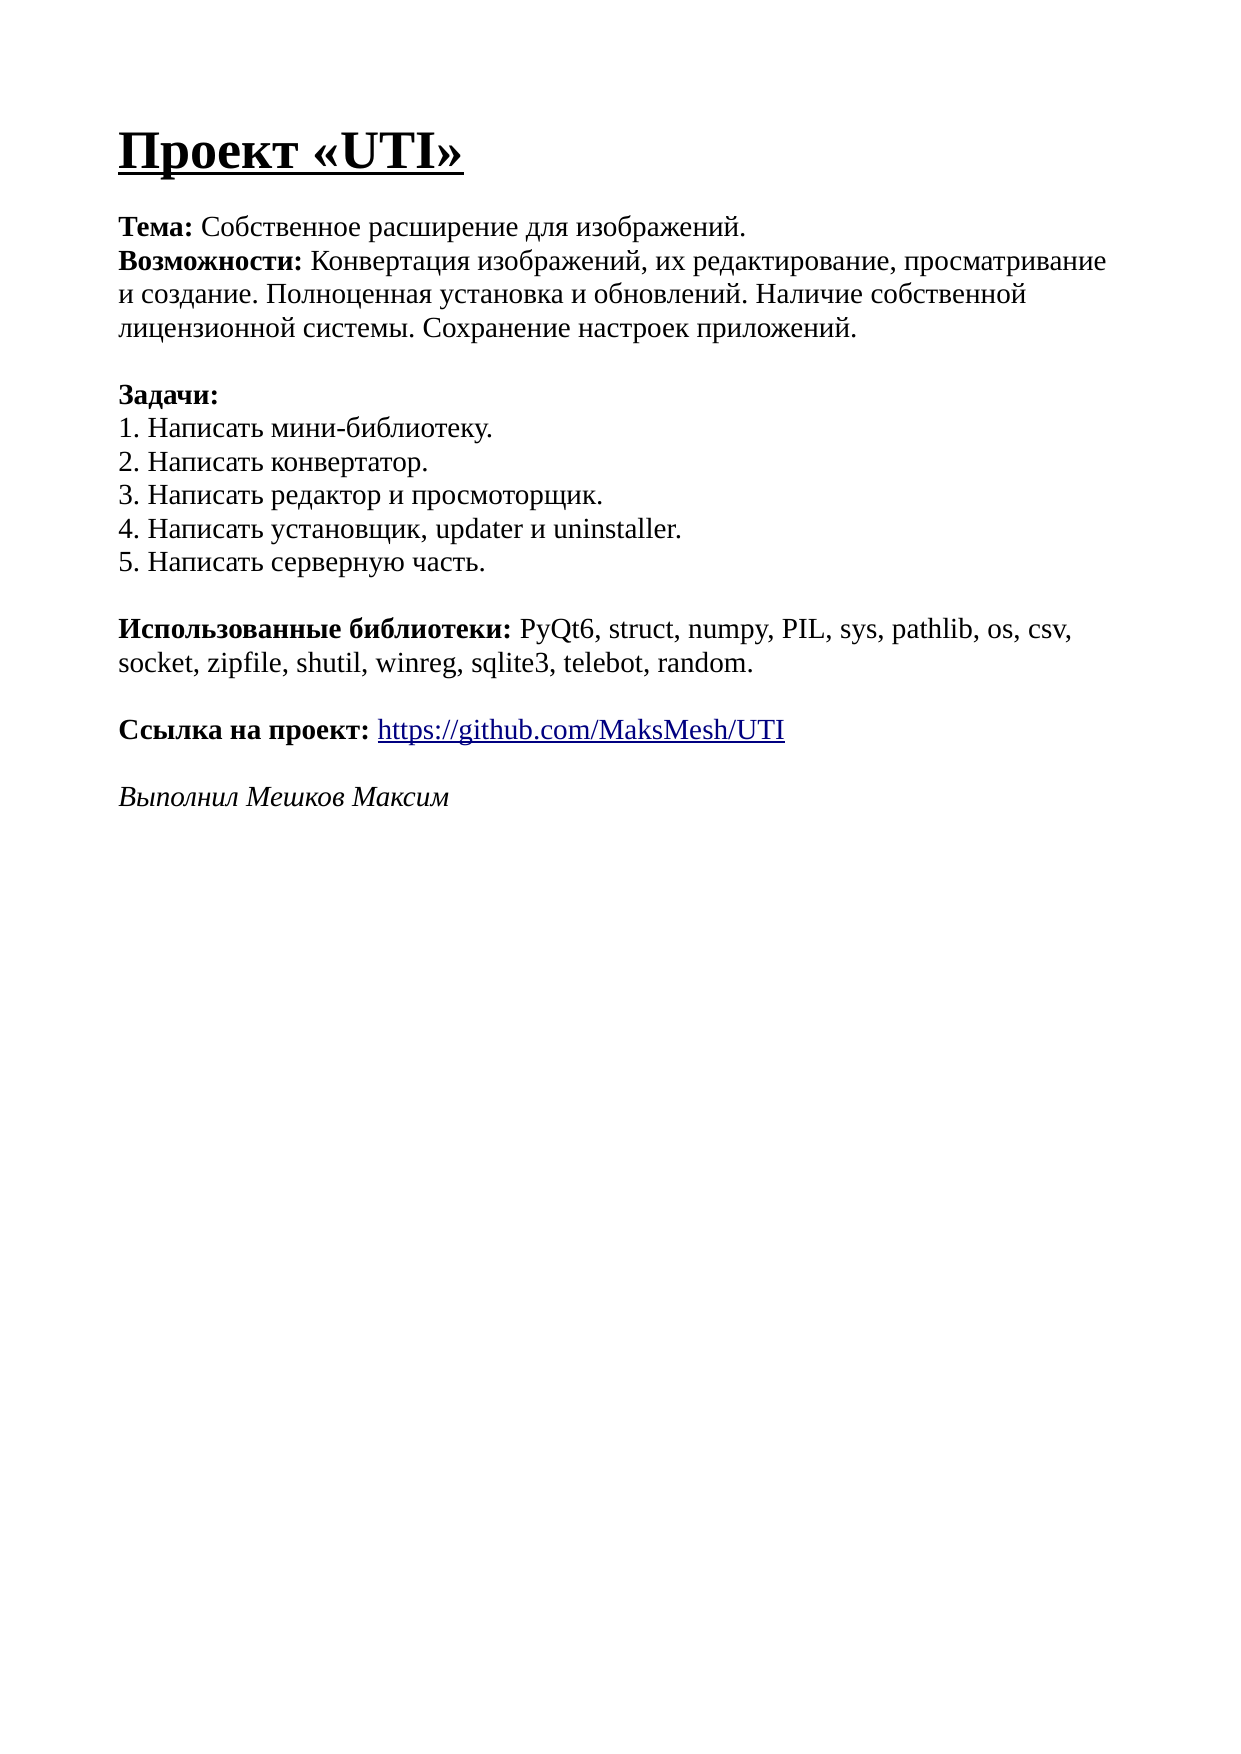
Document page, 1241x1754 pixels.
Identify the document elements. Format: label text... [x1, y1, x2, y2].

text Проект «UTI» [118, 118, 1122, 180]
text Тема: Собственное расширение для изображений. [118, 209, 1122, 243]
text 5. Написать серверную часть. [118, 544, 1122, 578]
text Ссылка на проект: https://github.com/MaksMesh/UTI [118, 712, 1122, 746]
text 1. Написать мини-библиотеку. [118, 410, 1122, 444]
text 3. Написать редактор и просмоторщик. [118, 477, 1122, 511]
text 4. Написать установщик, updater и uninstaller. [118, 511, 1122, 544]
text 2. Написать конвертатор. [118, 444, 1122, 477]
text Задачи: [118, 377, 1122, 410]
text Использованные библиотеки: PyQt6, struct, numpy, PIL, sys, pathlib, os, csv, socket, zipfile, shutil, winreg, sqlite3, telebot, random. [118, 612, 1122, 679]
text Выполнил Мешков Максим [118, 779, 1122, 813]
text Возможности: Конвертация изображений, их редактирование, просматривание и создание. Полноценная установка и обновлений. Наличие собственной лицензионной системы. Сохранение настроек приложений. [118, 243, 1122, 343]
